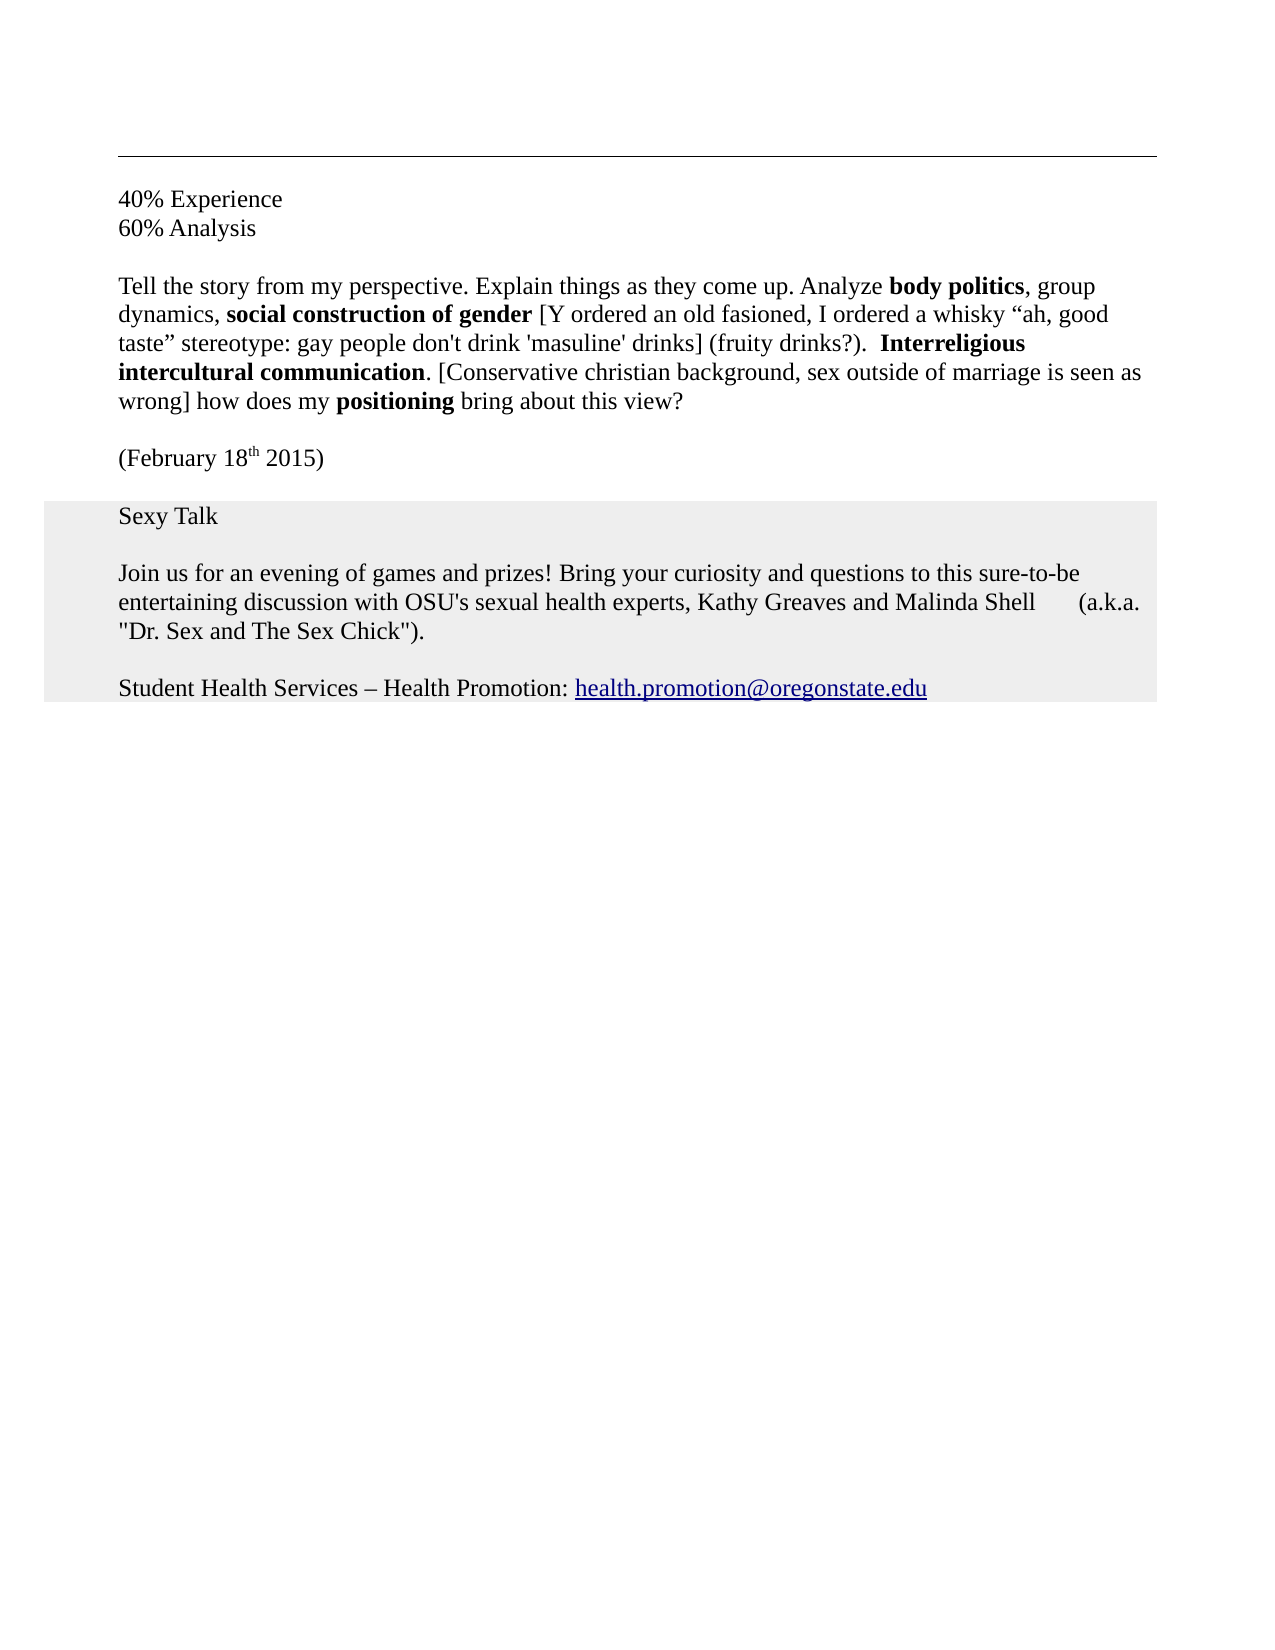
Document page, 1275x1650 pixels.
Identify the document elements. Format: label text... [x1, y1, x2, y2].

text Tell the story from my perspective. Explain things as they come up. Analyze body politics, group dynamics, social construction of gender [Y ordered an old fasioned, I ordered a whisky “ah, good taste” stereotype: gay people don't drink 'masuline' drinks] (fruity drinks?). Interreligious intercultural communication. [Conservative christian background, sex outside of marriage is seen as wrong] how does my positioning bring about this view? [118, 271, 1157, 414]
text 60% Analysis [118, 213, 1157, 242]
text Join us for an evening of games and prizes! Bring your curiosity and questions to this sure-to-be entertaining discussion with OSU's sexual health experts, Kathy Greaves and Malinda Shell (a.k.a. "Dr. Sex and The Sex Chick"). [44, 558, 1157, 644]
text Sexy Talk [44, 501, 1157, 529]
text 40% Experience [118, 184, 1157, 213]
text (February 18th 2015) [118, 443, 1157, 472]
text Student Health Services – Health Promotion: health.promotion@oregonstate.edu [44, 673, 1157, 702]
